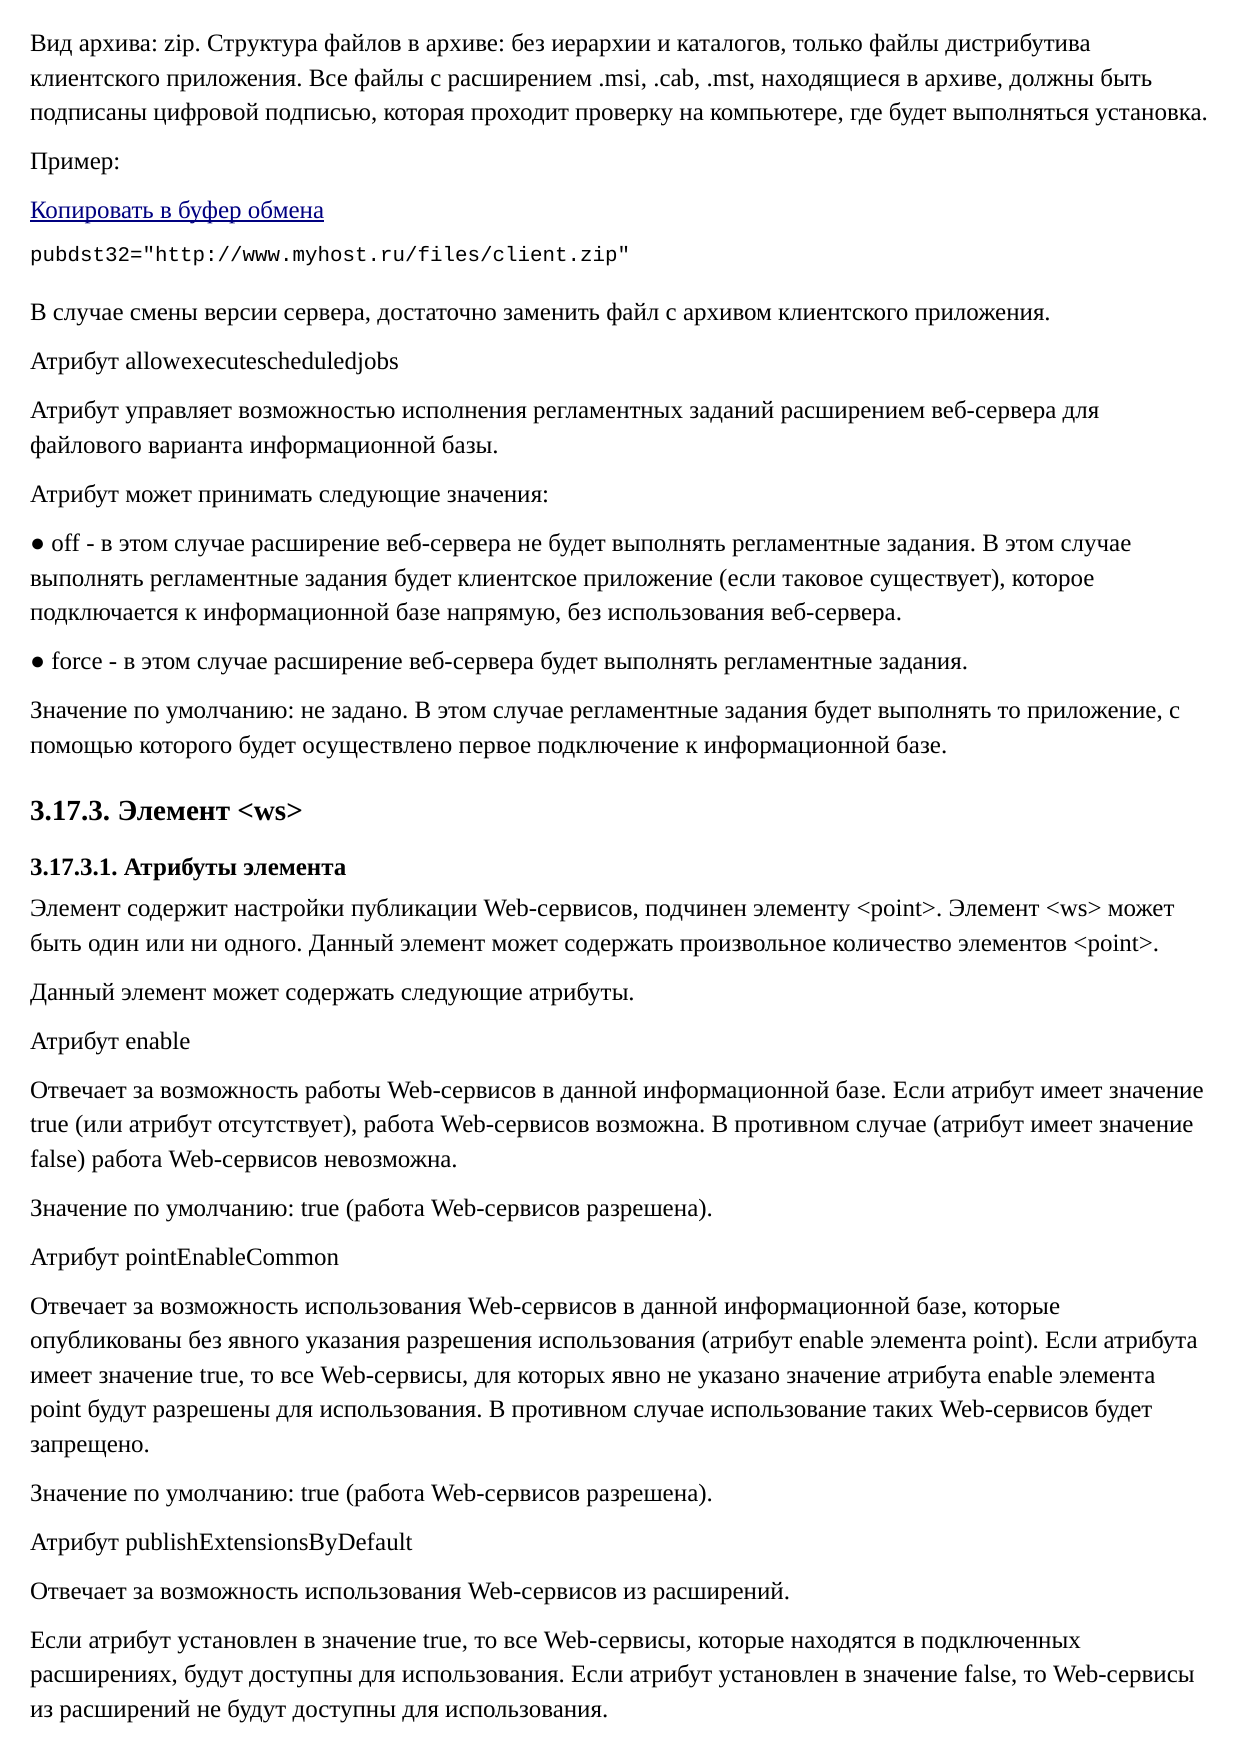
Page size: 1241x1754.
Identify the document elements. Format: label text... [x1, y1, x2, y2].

text ● force ‑ в этом случае расширение веб-сервера будет выполнять регламентные задания. [30, 646, 1211, 675]
text Атрибут pointEnableCommon [30, 1242, 1211, 1271]
text ● off ‑ в этом случае расширение веб-сервера не будет выполнять регламентные задания. В этом случае выполнять регламентные задания будет клиентское приложение (если таковое существует), которое подключается к информационной базе напрямую, без использования веб-сервера. [30, 528, 1211, 626]
text В случае смены версии сервера, достаточно заменить файл с архивом клиентского приложения. [30, 297, 1211, 326]
text Атрибут управляет возможностью исполнения регламентных заданий расширением веб-сервера для файлового варианта информационной базы. [30, 396, 1211, 459]
text Отвечает за возможность использования Web-сервисов из расширений. [30, 1576, 1211, 1605]
text Данный элемент может содержать следующие атрибуты. [30, 977, 1211, 1005]
text Элемент содержит настройки публикации Web-сервисов, подчинен элементу <point>. Элемент <ws> может быть один или ни одного. Данный элемент может содержать произвольное количество элементов <point>. [30, 893, 1211, 956]
text Значение по умолчанию: true (работа Web-сервисов разрешена). [30, 1478, 1211, 1507]
text Атрибут publishExtensionsByDefault [30, 1527, 1211, 1556]
text Атрибут allowexecutescheduledjobs [30, 346, 1211, 375]
text Вид архива: zip. Структура файлов в архиве: без иерархии и каталогов, только файлы дистрибутива клиентского приложения. Все файлы с расширением .msi, .cab, .mst, находящиеся в архиве, должны быть подписаны цифровой подписью, которая проходит проверку на компьютере, где будет выполняться установка. [30, 28, 1211, 126]
text Атрибут может принимать следующие значения: [30, 479, 1211, 508]
text Отвечает за возможность использования Web-сервисов в данной информационной базе, которые опубликованы без явного указания разрешения использования (атрибут enable элемента point). Если атрибута имеет значение true, то все Web-сервисы, для которых явно не указано значение атрибута enable элемента point будут разрешены для использования. В противном случае использование таких Web-сервисов будет запрещено. [30, 1291, 1211, 1458]
subtitle 3.17.3. Элемент <ws> [30, 793, 1211, 827]
text Пример: [30, 146, 1211, 175]
text Копировать в буфер обмена [30, 195, 1211, 224]
text Если атрибут установлен в значение true, то все Web-сервисы, которые находятся в подключенных расширениях, будут доступны для использования. Если атрибут установлен в значение false, то Web-сервисы из расширений не будут доступны для использования. [30, 1625, 1211, 1723]
text Атрибут enable [30, 1026, 1211, 1054]
subtitle 3.17.3.1. Атрибуты элемента [30, 852, 1211, 881]
text Значение по умолчанию: true (работа Web-сервисов разрешена). [30, 1193, 1211, 1222]
text pubdst32="http://www.myhost.ru/files/client.zip" [30, 244, 1211, 268]
text Значение по умолчанию: не задано. В этом случае регламентные задания будет выполнять то приложение, с помощью которого будет осуществлено первое подключение к информационной базе. [30, 695, 1211, 758]
text Отвечает за возможность работы Web-сервисов в данной информационной базе. Если атрибут имеет значение true (или атрибут отсутствует), работа Web-сервисов возможна. В противном случае (атрибут имеет значение false) работа Web-сервисов невозможна. [30, 1075, 1211, 1172]
